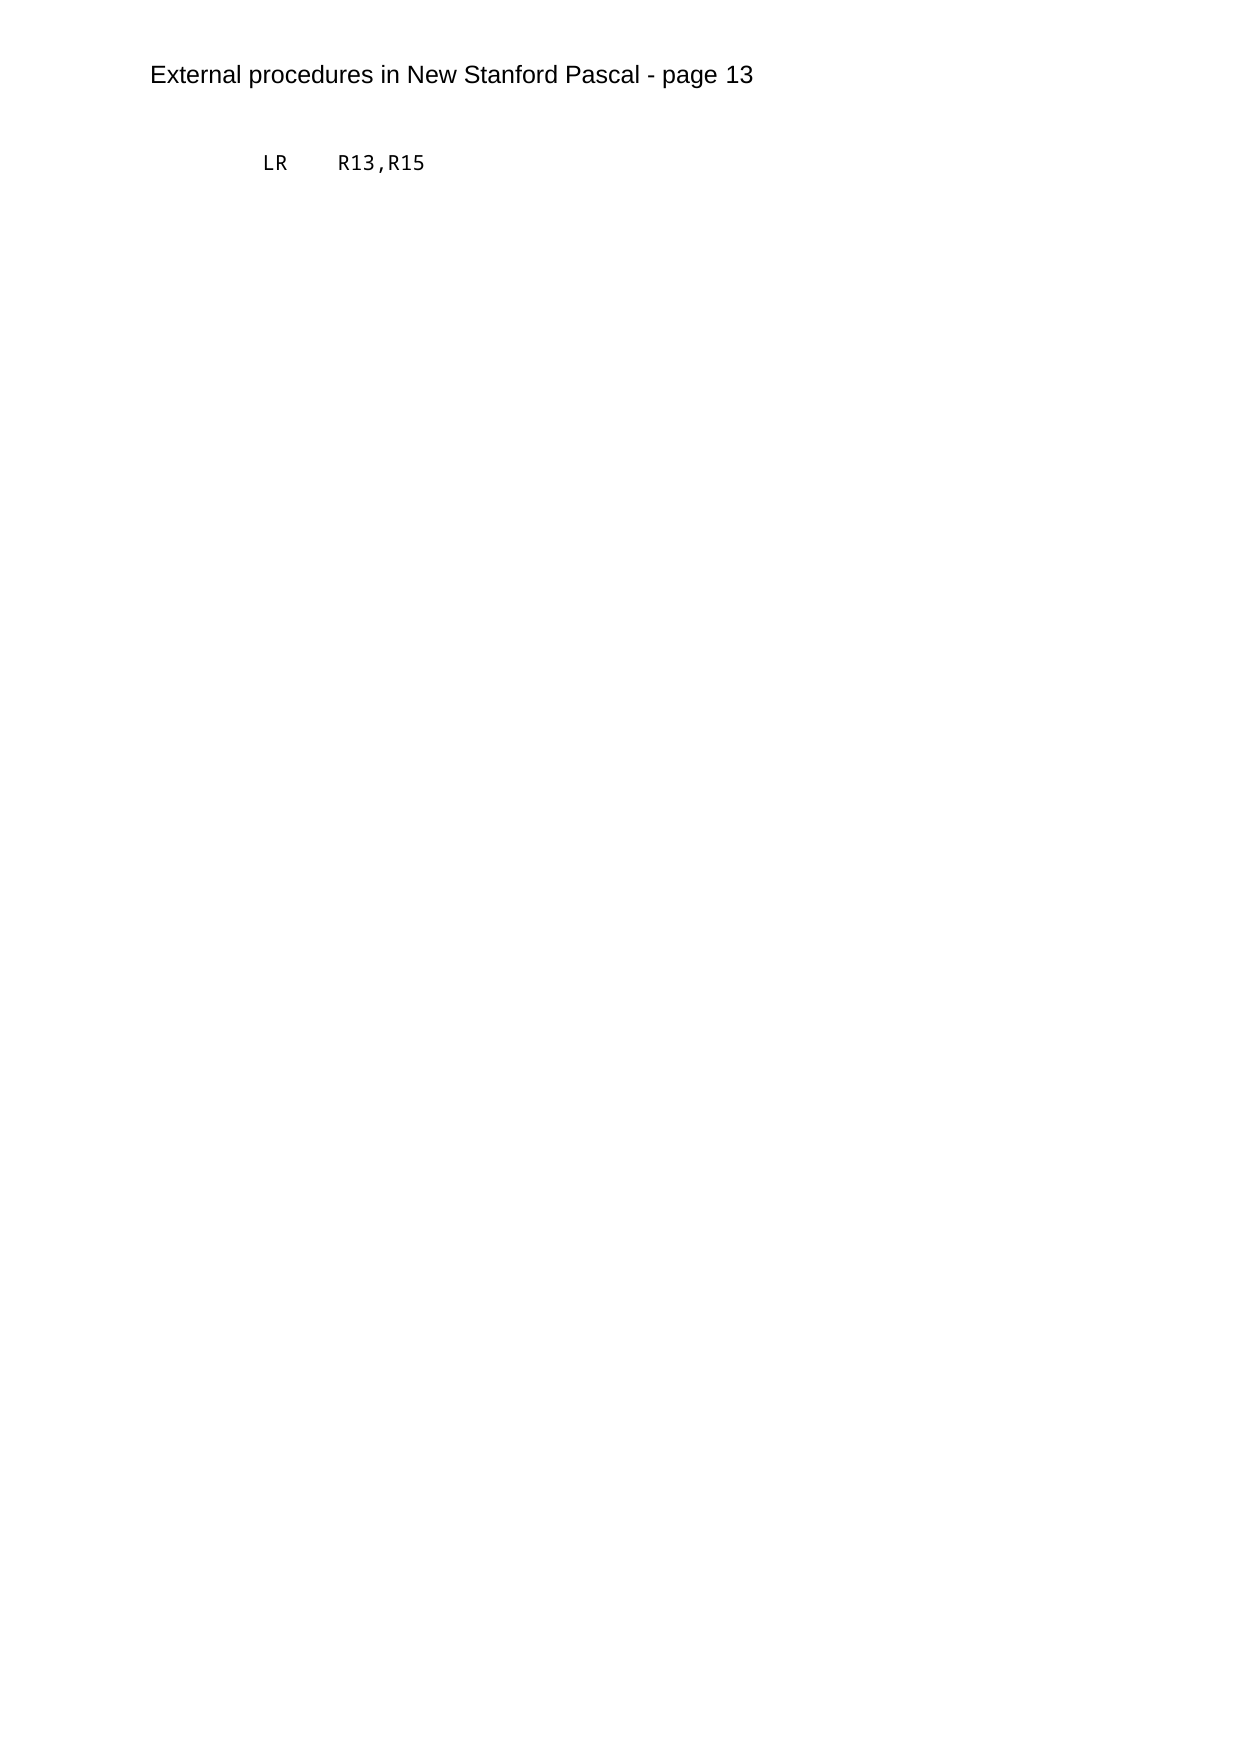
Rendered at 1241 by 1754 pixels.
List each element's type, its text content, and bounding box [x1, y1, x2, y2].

text LR R13,R15 [150, 148, 1090, 176]
